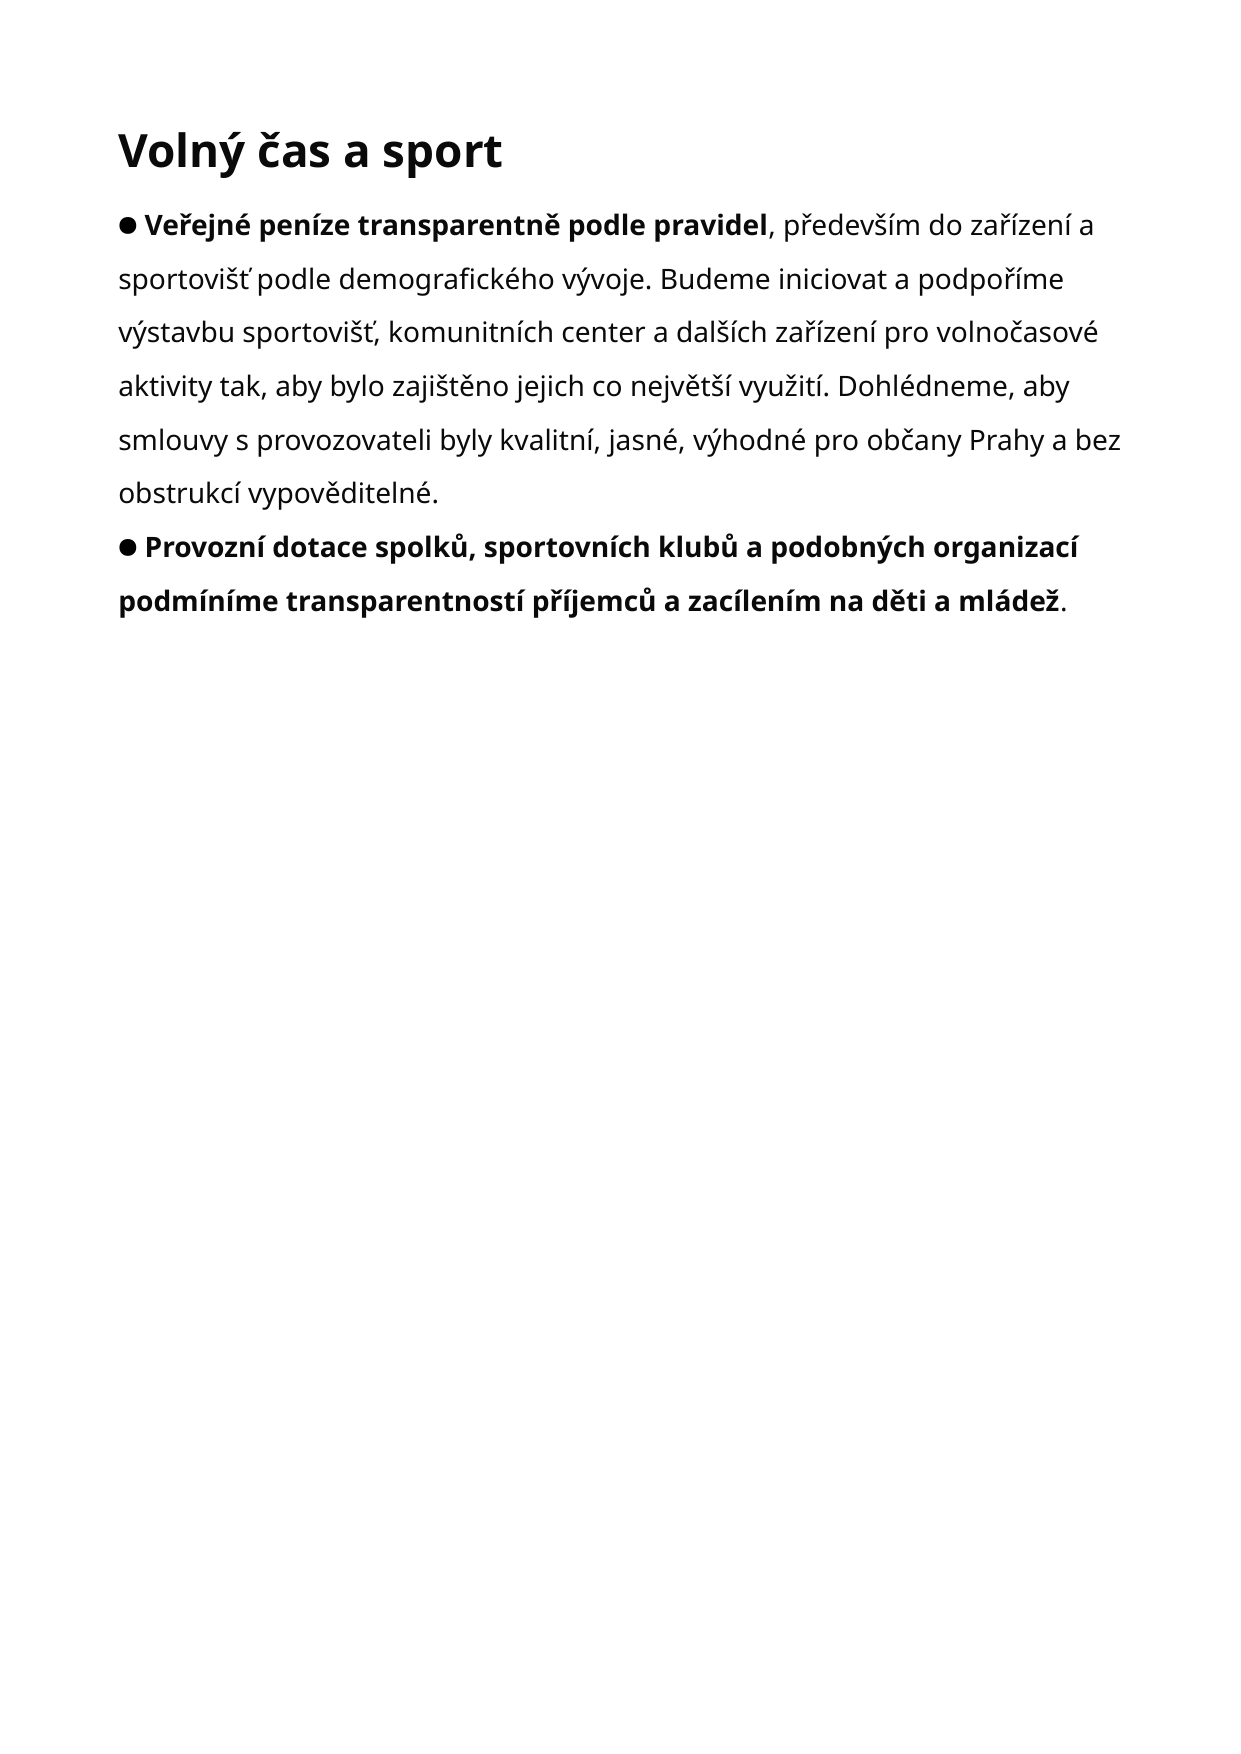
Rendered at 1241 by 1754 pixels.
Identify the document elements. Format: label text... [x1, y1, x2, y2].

list Provozní dotace spolků, sportovních klubů a podobných organizací podmíníme transparentností příjemců a zacílením na děti a mládež. [118, 527, 1122, 619]
list Veřejné peníze transparentně podle pravidel, především do zařízení a sportovišť podle demografického vývoje. Budeme iniciovat a podpoříme výstavbu sportovišť, komunitních center a dalších zařízení pro volnočasové aktivity tak, aby bylo zajištěno jejich co největší využití. Dohlédneme, aby smlouvy s provozovateli byly kvalitní, jasné, výhodné pro občany Prahy a bez obstrukcí vypověditelné. [118, 205, 1122, 512]
subtitle Volný čas a sport [118, 118, 1122, 181]
